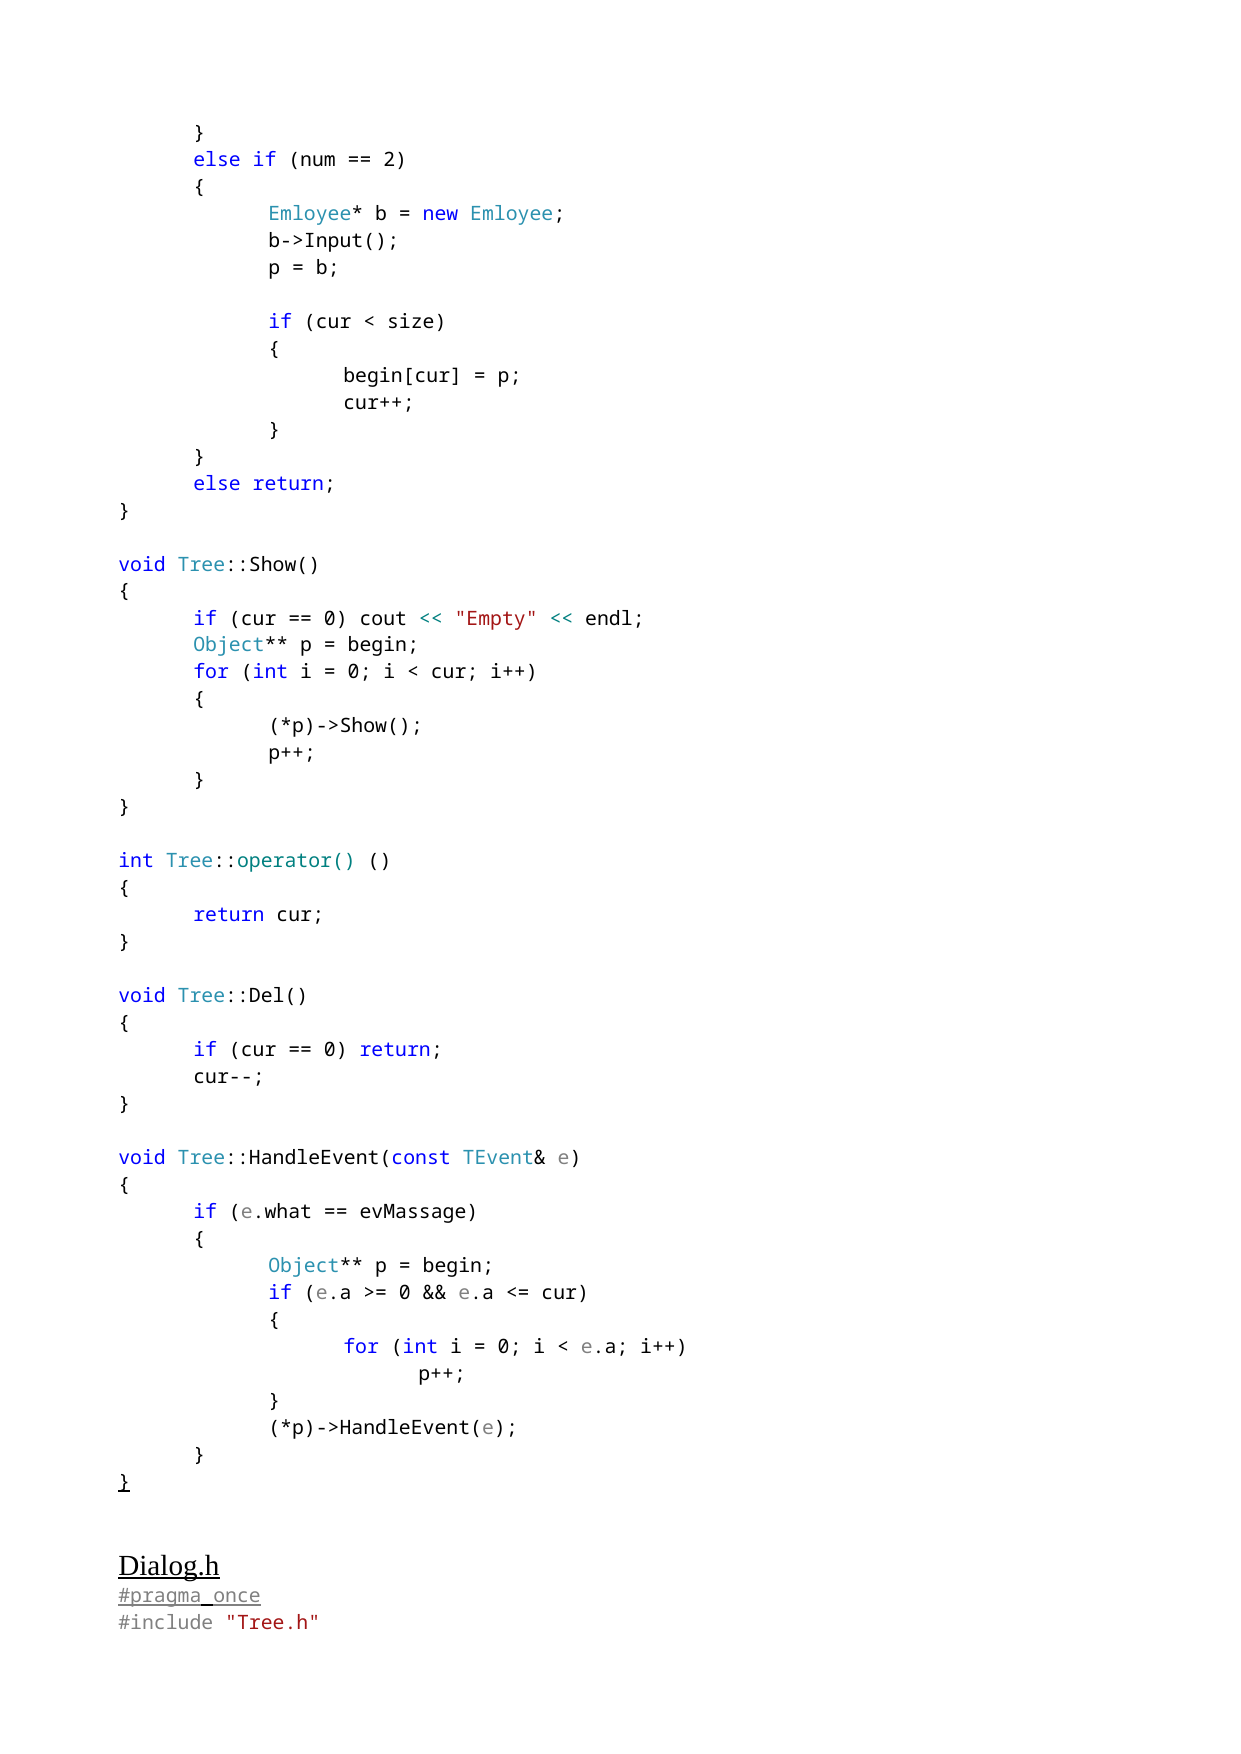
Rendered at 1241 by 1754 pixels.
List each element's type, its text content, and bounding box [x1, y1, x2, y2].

text if (e.what == evMassage) [118, 1197, 1122, 1224]
text } [118, 118, 1122, 145]
text #pragma once [118, 1582, 1122, 1608]
text { [118, 1008, 1122, 1035]
text { [118, 172, 1122, 199]
text Emloyee* b = new Emloyee; [118, 199, 1122, 226]
text } [118, 1467, 1122, 1494]
text (*p)->Show(); [118, 712, 1122, 739]
text } [118, 442, 1122, 469]
text p++; [118, 1359, 1122, 1386]
text void Tree::Show() [118, 550, 1122, 577]
text Object** p = begin; [118, 1251, 1122, 1278]
text for (int i = 0; i < e.a; i++) [118, 1332, 1122, 1359]
text else return; [118, 469, 1122, 496]
text { [118, 1170, 1122, 1197]
text p++; [118, 739, 1122, 766]
text Dialog.h [118, 1548, 1122, 1582]
text (*p)->HandleEvent(e); [118, 1413, 1122, 1440]
text #include "Tree.h" [118, 1608, 1122, 1636]
text if (cur == 0) return; [118, 1035, 1122, 1062]
text cur--; [118, 1062, 1122, 1089]
text Object** p = begin; [118, 631, 1122, 658]
text if (e.a >= 0 && e.a <= cur) [118, 1278, 1122, 1305]
text } [118, 793, 1122, 819]
text { [118, 1224, 1122, 1251]
text for (int i = 0; i < cur; i++) [118, 658, 1122, 685]
text } [118, 1386, 1122, 1413]
text void Tree::Del() [118, 981, 1122, 1008]
text } [118, 415, 1122, 442]
text void Tree::HandleEvent(const TEvent& e) [118, 1143, 1122, 1170]
text } [118, 1440, 1122, 1467]
text p = b; [118, 253, 1122, 280]
text return cur; [118, 901, 1122, 927]
text int Tree::operator() () [118, 847, 1122, 873]
text { [118, 685, 1122, 712]
text b->Input(); [118, 226, 1122, 253]
text { [118, 1305, 1122, 1332]
text } [118, 766, 1122, 793]
text { [118, 334, 1122, 361]
text } [118, 1089, 1122, 1116]
text begin[cur] = p; [118, 361, 1122, 388]
text else if (num == 2) [118, 145, 1122, 172]
text if (cur < size) [118, 307, 1122, 334]
text cur++; [118, 388, 1122, 415]
text { [118, 577, 1122, 604]
text { [118, 873, 1122, 901]
text } [118, 496, 1122, 523]
text if (cur == 0) cout << "Empty" << endl; [118, 604, 1122, 631]
text } [118, 927, 1122, 954]
